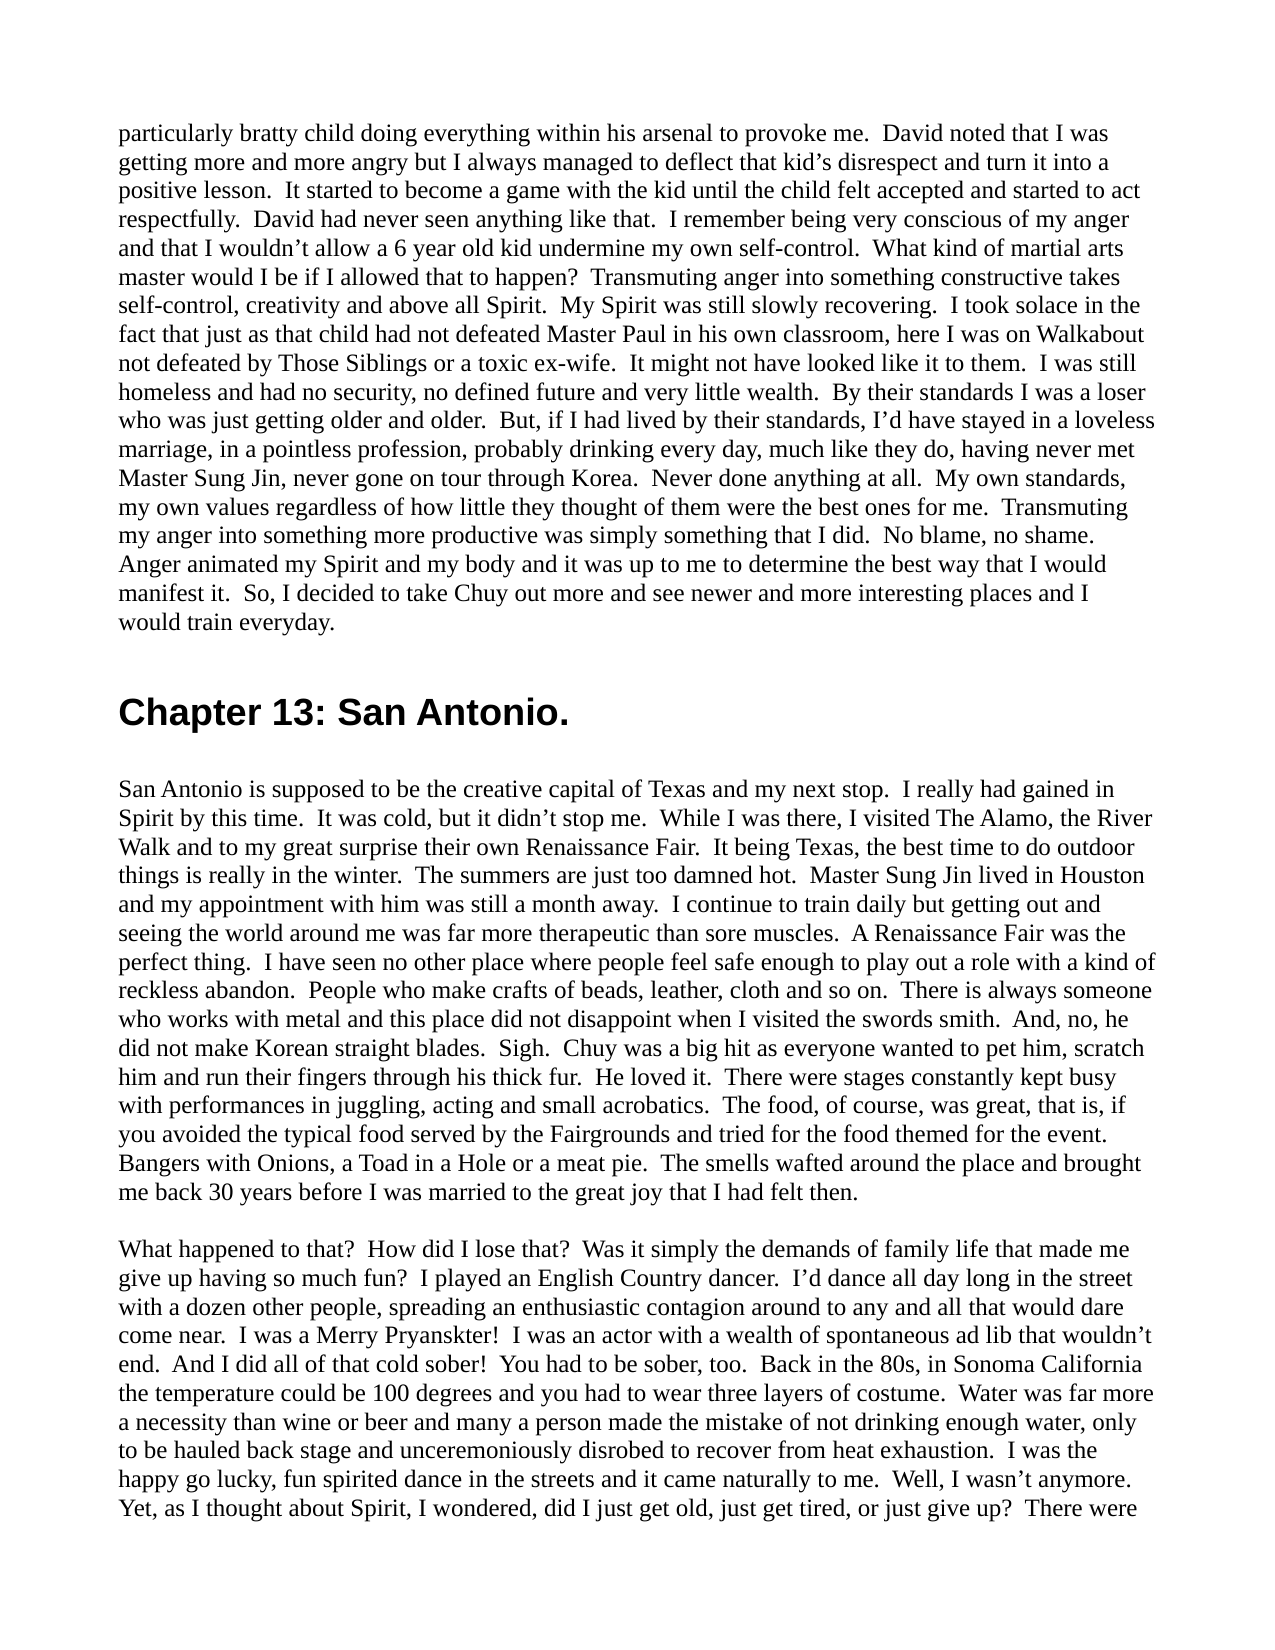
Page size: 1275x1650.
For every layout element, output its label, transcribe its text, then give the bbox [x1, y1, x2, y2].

text What happened to that? How did I lose that? Was it simply the demands of family life that made me give up having so much fun? I played an English Country dancer. I’d dance all day long in the street with a dozen other people, spreading an enthusiastic contagion around to any and all that would dare come near. I was a Merry Pryanskter! I was an actor with a wealth of spontaneous ad lib that wouldn’t end. And I did all of that cold sober! You had to be sober, too. Back in the 80s, in Sonoma California the temperature could be 100 degrees and you had to wear three layers of costume. Water was far more a necessity than wine or beer and many a person made the mistake of not drinking enough water, only to be hauled back stage and unceremoniously disrobed to recover from heat exhaustion. I was the happy go lucky, fun spirited dance in the streets and it came naturally to me. Well, I wasn’t anymore. Yet, as I thought about Spirit, I wondered, did I just get old, just get tired, or just give up? There were [118, 1234, 1157, 1522]
text San Antonio is supposed to be the creative capital of Texas and my next stop. I really had gained in Spirit by this time. It was cold, but it didn’t stop me. While I was there, I visited The Alamo, the River Walk and to my great surprise their own Renaissance Fair. It being Texas, the best time to do outdoor things is really in the winter. The summers are just too damned hot. Master Sung Jin lived in Houston and my appointment with him was still a month away. I continue to train daily but getting out and seeing the world around me was far more therapeutic than sore muscles. A Renaissance Fair was the perfect thing. I have seen no other place where people feel safe enough to play out a role with a kind of reckless abandon. People who make crafts of beads, leather, cloth and so on. There is always someone who works with metal and this place did not disappoint when I visited the swords smith. And, no, he did not make Korean straight blades. Sigh. Chuy was a big hit as everyone wanted to pet him, scratch him and run their fingers through his thick fur. He loved it. There were stages constantly kept busy with performances in juggling, acting and small acrobatics. The food, of course, was great, that is, if you avoided the typical food served by the Fairgrounds and tried for the food themed for the event. Bangers with Onions, a Toad in a Hole or a meat pie. The smells wafted around the place and brought me back 30 years before I was married to the great joy that I had felt then. [118, 774, 1157, 1206]
subtitle Chapter 13: San Antonio. [118, 689, 1157, 733]
text particularly bratty child doing everything within his arsenal to provoke me. David noted that I was getting more and more angry but I always managed to deflect that kid’s disrespect and turn it into a positive lesson. It started to become a game with the kid until the child felt accepted and started to act respectfully. David had never seen anything like that. I remember being very conscious of my anger and that I wouldn’t allow a 6 year old kid undermine my own self-control. What kind of martial arts master would I be if I allowed that to happen? Transmuting anger into something constructive takes self-control, creativity and above all Spirit. My Spirit was still slowly recovering. I took solace in the fact that just as that child had not defeated Master Paul in his own classroom, here I was on Walkabout not defeated by Those Siblings or a toxic ex-wife. It might not have looked like it to them. I was still homeless and had no security, no defined future and very little wealth. By their standards I was a loser who was just getting older and older. But, if I had lived by their standards, I’d have stayed in a loveless marriage, in a pointless profession, probably drinking every day, much like they do, having never met Master Sung Jin, never gone on tour through Korea. Never done anything at all. My own standards, my own values regardless of how little they thought of them were the best ones for me. Transmuting my anger into something more productive was simply something that I did. No blame, no shame. Anger animated my Spirit and my body and it was up to me to determine the best way that I would manifest it. So, I decided to take Chuy out more and see newer and more interesting places and I would train everyday. [118, 118, 1157, 636]
